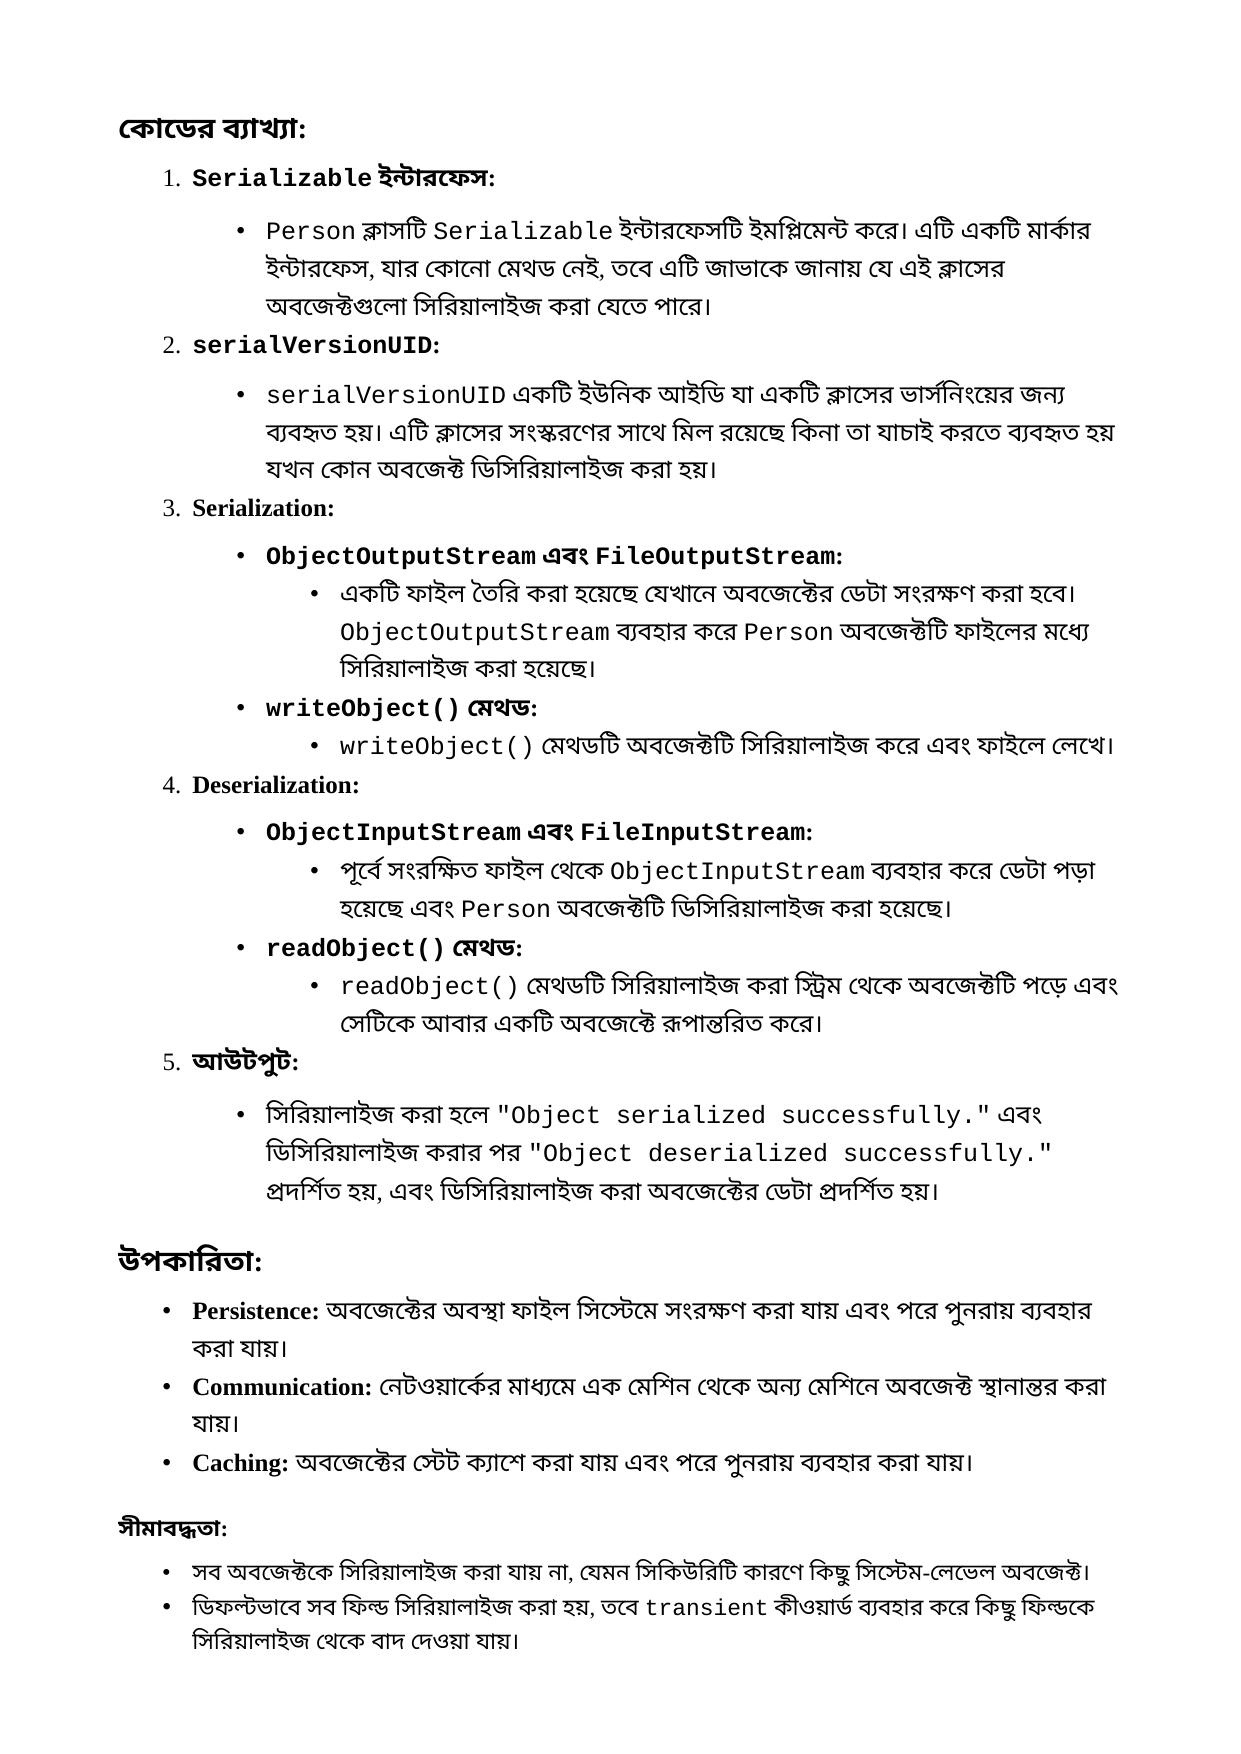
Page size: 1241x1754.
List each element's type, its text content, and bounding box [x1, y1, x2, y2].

list Deserialization: [162, 770, 1122, 798]
list ডিফল্টভাবে সব ফিল্ড সিরিয়ালাইজ করা হয়, তবে transient কীওয়ার্ড ব্যবহার করে কিছু ফিল্ডকে সিরিয়ালাইজ থেকে বাদ দেওয়া যায়। [162, 1594, 1122, 1659]
list readObject() মেথড: [236, 933, 1122, 966]
list ObjectOutputStream এবং FileOutputStream: [236, 541, 1122, 574]
subtitle সীমাবদ্ধতা: [118, 1515, 1122, 1546]
list serialVersionUID একটি ইউনিক আইডি যা একটি ক্লাসের ভার্সনিংয়ের জন্য ব্যবহৃত হয়। এটি ক্লাসের সংস্করণের সাথে মিল রয়েছে কিনা তা যাচাই করতে ব্যবহৃত হয় যখন কোন অবজেক্ট ডিসিরিয়ালাইজ করা হয়। [236, 380, 1122, 489]
list সিরিয়ালাইজ করা হলে "Object serialized successfully." এবং ডিসিরিয়ালাইজ করার পর "Object deserialized successfully." প্রদর্শিত হয়, এবং ডিসিরিয়ালাইজ করা অবজেক্টের ডেটা প্রদর্শিত হয়। [236, 1100, 1122, 1210]
list Caching: অবজেক্টের স্টেট ক্যাশে করা যায় এবং পরে পুনরায় ব্যবহার করা যায়। [162, 1448, 1122, 1481]
list writeObject() মেথডটি অবজেক্টটি সিরিয়ালাইজ করে এবং ফাইলে লেখে। [310, 731, 1122, 765]
list readObject() মেথডটি সিরিয়ালাইজ করা স্ট্রিম থেকে অবজেক্টটি পড়ে এবং সেটিকে আবার একটি অবজেক্টে রূপান্তরিত করে। [310, 971, 1122, 1042]
list আউটপুট: [162, 1047, 1122, 1081]
list পূর্বে সংরক্ষিত ফাইল থেকে ObjectInputStream ব্যবহার করে ডেটা পড়া হয়েছে এবং Person অবজেক্টটি ডিসিরিয়ালাইজ করা হয়েছে। [310, 856, 1122, 928]
list সব অবজেক্টকে সিরিয়ালাইজ করা যায় না, যেমন সিকিউরিটি কারণে কিছু সিস্টেম-লেভেল অবজেক্ট। [162, 1559, 1122, 1589]
list ObjectInputStream এবং FileInputStream: [236, 817, 1122, 851]
list Communication: নেটওয়ার্কের মাধ্যমে এক মেশিন থেকে অন্য মেশিনে অবজেক্ট স্থানান্তর করা যায়। [162, 1372, 1122, 1443]
subtitle কোডের ব্যাখ্যা: [118, 111, 1122, 151]
subtitle উপকারিতা: [118, 1244, 1122, 1284]
list একটি ফাইল তৈরি করা হয়েছে যেখানে অবজেক্টের ডেটা সংরক্ষণ করা হবে। ObjectOutputStream ব্যবহার করে Person অবজেক্টটি ফাইলের মধ্যে সিরিয়ালাইজ করা হয়েছে। [310, 579, 1122, 688]
list Serializable ইন্টারফেস: [162, 163, 1122, 197]
list serialVersionUID: [162, 330, 1122, 361]
list writeObject() মেথড: [236, 693, 1122, 726]
list Persistence: অবজেক্টের অবস্থা ফাইল সিস্টেমে সংরক্ষণ করা যায় এবং পরে পুনরায় ব্যবহার করা যায়। [162, 1296, 1122, 1367]
list Person ক্লাসটি Serializable ইন্টারফেসটি ইমপ্লিমেন্ট করে। এটি একটি মার্কার ইন্টারফেস, যার কোনো মেথড নেই, তবে এটি জাভাকে জানায় যে এই ক্লাসের অবজেক্টগুলো সিরিয়ালাইজ করা যেতে পারে। [236, 216, 1122, 326]
list Serialization: [162, 493, 1122, 522]
